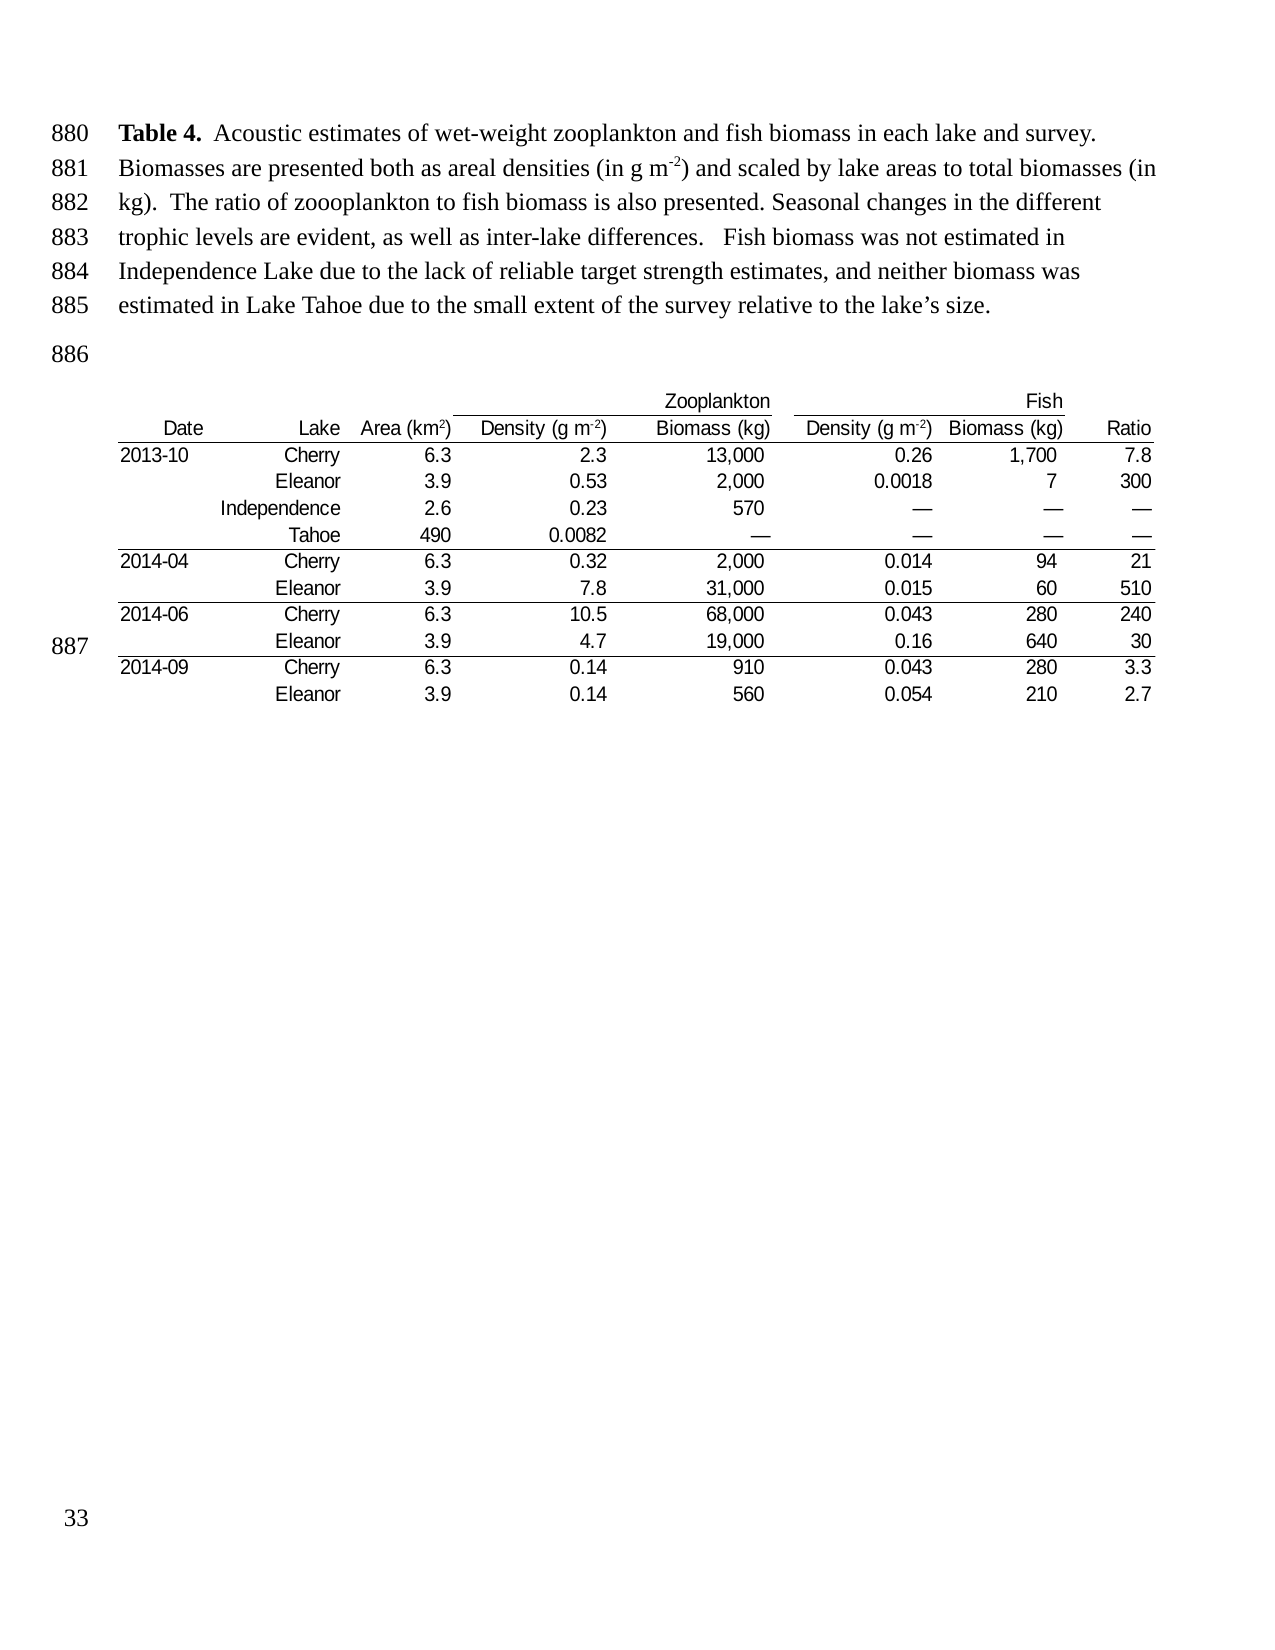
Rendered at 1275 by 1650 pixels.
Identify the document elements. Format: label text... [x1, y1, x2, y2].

text Table 4. Acoustic estimates of wet-weight zooplankton and fish biomass in each lake and survey. Biomasses are presented both as areal densities (in g m-2) and scaled by lake areas to total biomasses (in kg). The ratio of zoooplankton to fish biomass is also presented. Seasonal changes in the different trophic levels are evident, as well as inter-lake differences. Fish biomass was not estimated in Independence Lake due to the lack of reliable target strength estimates, and neither biomass was estimated in Lake Tahoe due to the small extent of the survey relative to the lake’s size. [118, 118, 1157, 319]
